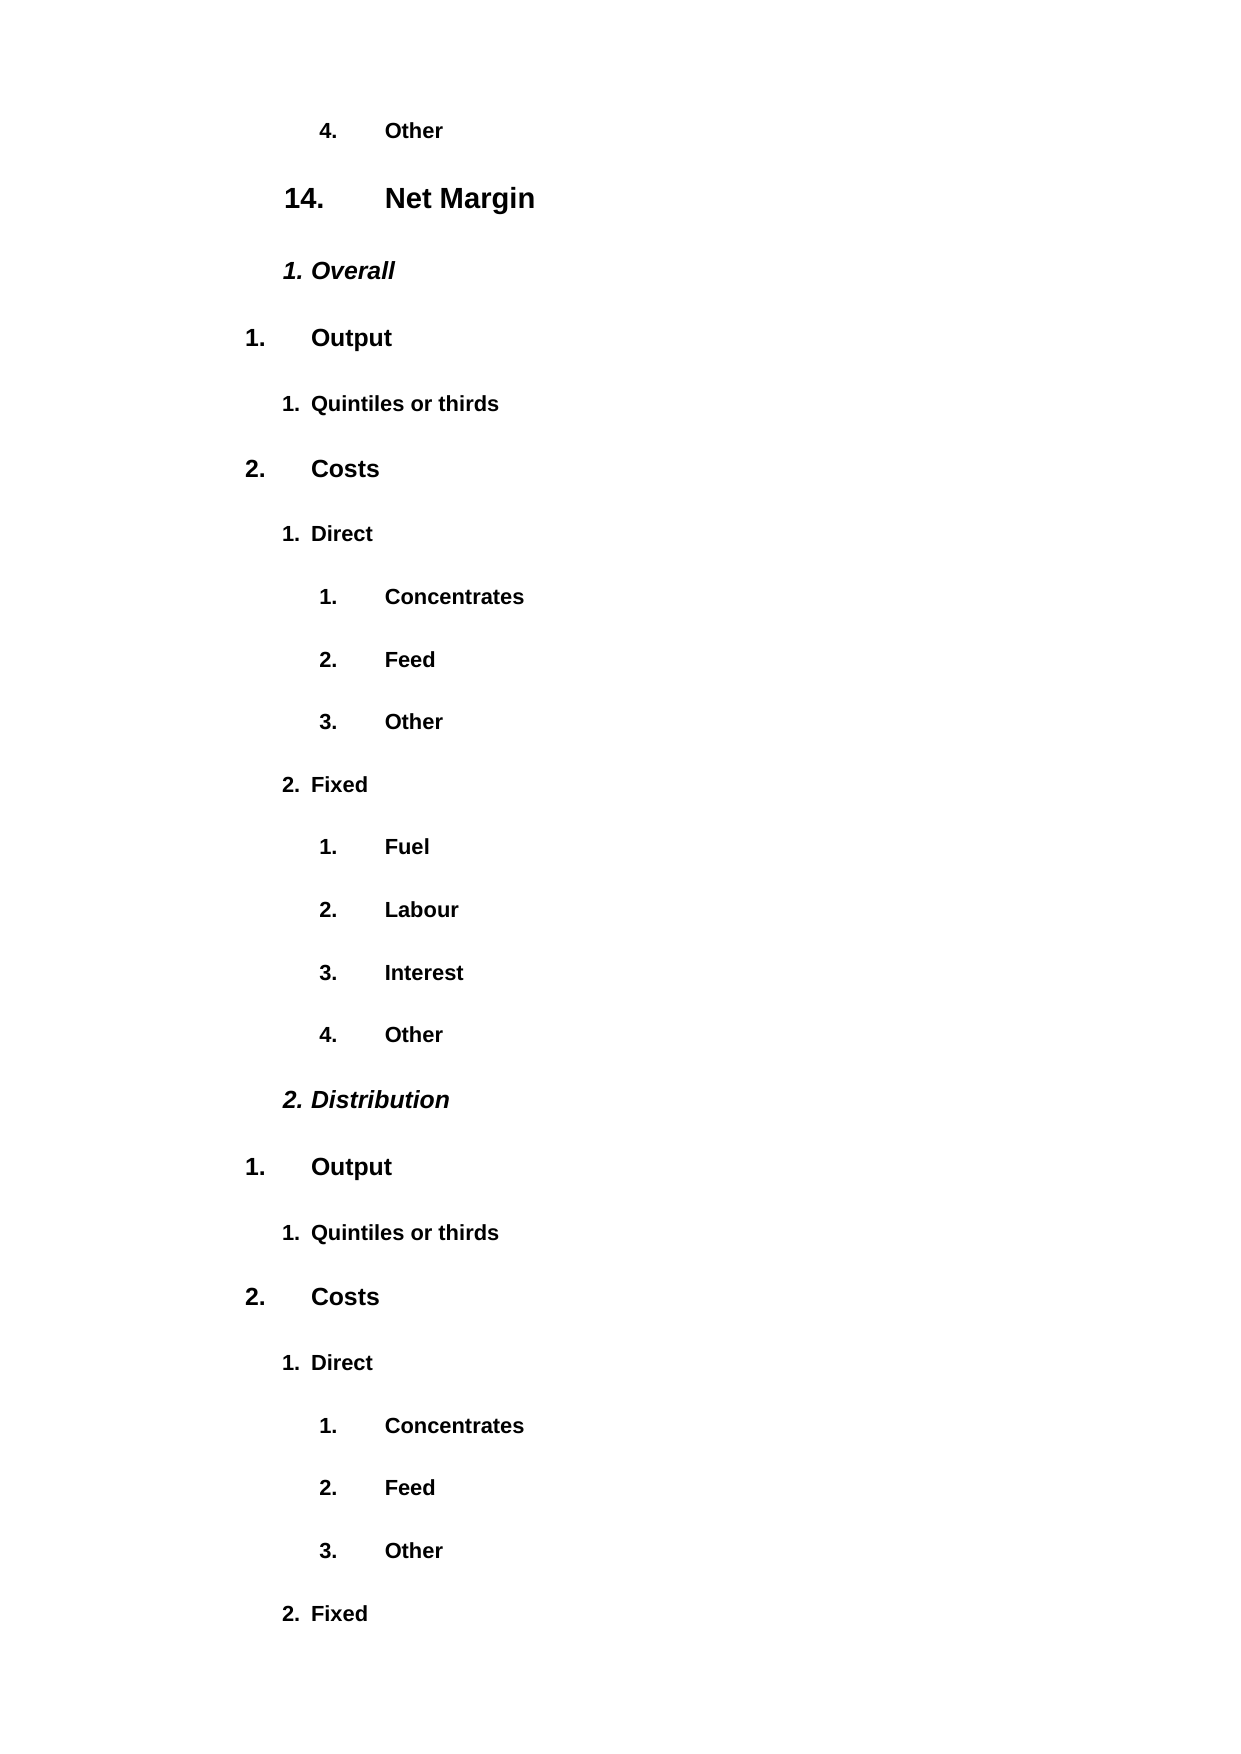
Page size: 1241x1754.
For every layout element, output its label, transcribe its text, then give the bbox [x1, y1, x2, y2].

subtitle Output [163, 1152, 1122, 1181]
subtitle Fixed [163, 1601, 1122, 1626]
subtitle Quintiles or thirds [163, 1220, 1122, 1245]
subtitle Other [163, 709, 1122, 734]
subtitle Other [163, 1538, 1122, 1563]
subtitle Fuel [163, 834, 1122, 859]
subtitle Concentrates [163, 584, 1122, 609]
subtitle Other [163, 118, 1122, 143]
subtitle Costs [163, 454, 1122, 482]
subtitle Distribution [163, 1085, 1122, 1113]
subtitle Direct [163, 521, 1122, 546]
subtitle Labour [163, 897, 1122, 922]
subtitle Concentrates [163, 1413, 1122, 1438]
subtitle Net Margin [163, 181, 1122, 214]
subtitle Costs [163, 1282, 1122, 1311]
subtitle Direct [163, 1350, 1122, 1375]
subtitle Quintiles or thirds [163, 391, 1122, 416]
subtitle Output [163, 323, 1122, 352]
subtitle Feed [163, 646, 1122, 672]
subtitle Overall [163, 256, 1122, 284]
subtitle Fixed [163, 772, 1122, 797]
subtitle Feed [163, 1475, 1122, 1501]
subtitle Other [163, 1022, 1122, 1047]
subtitle Interest [163, 959, 1122, 985]
